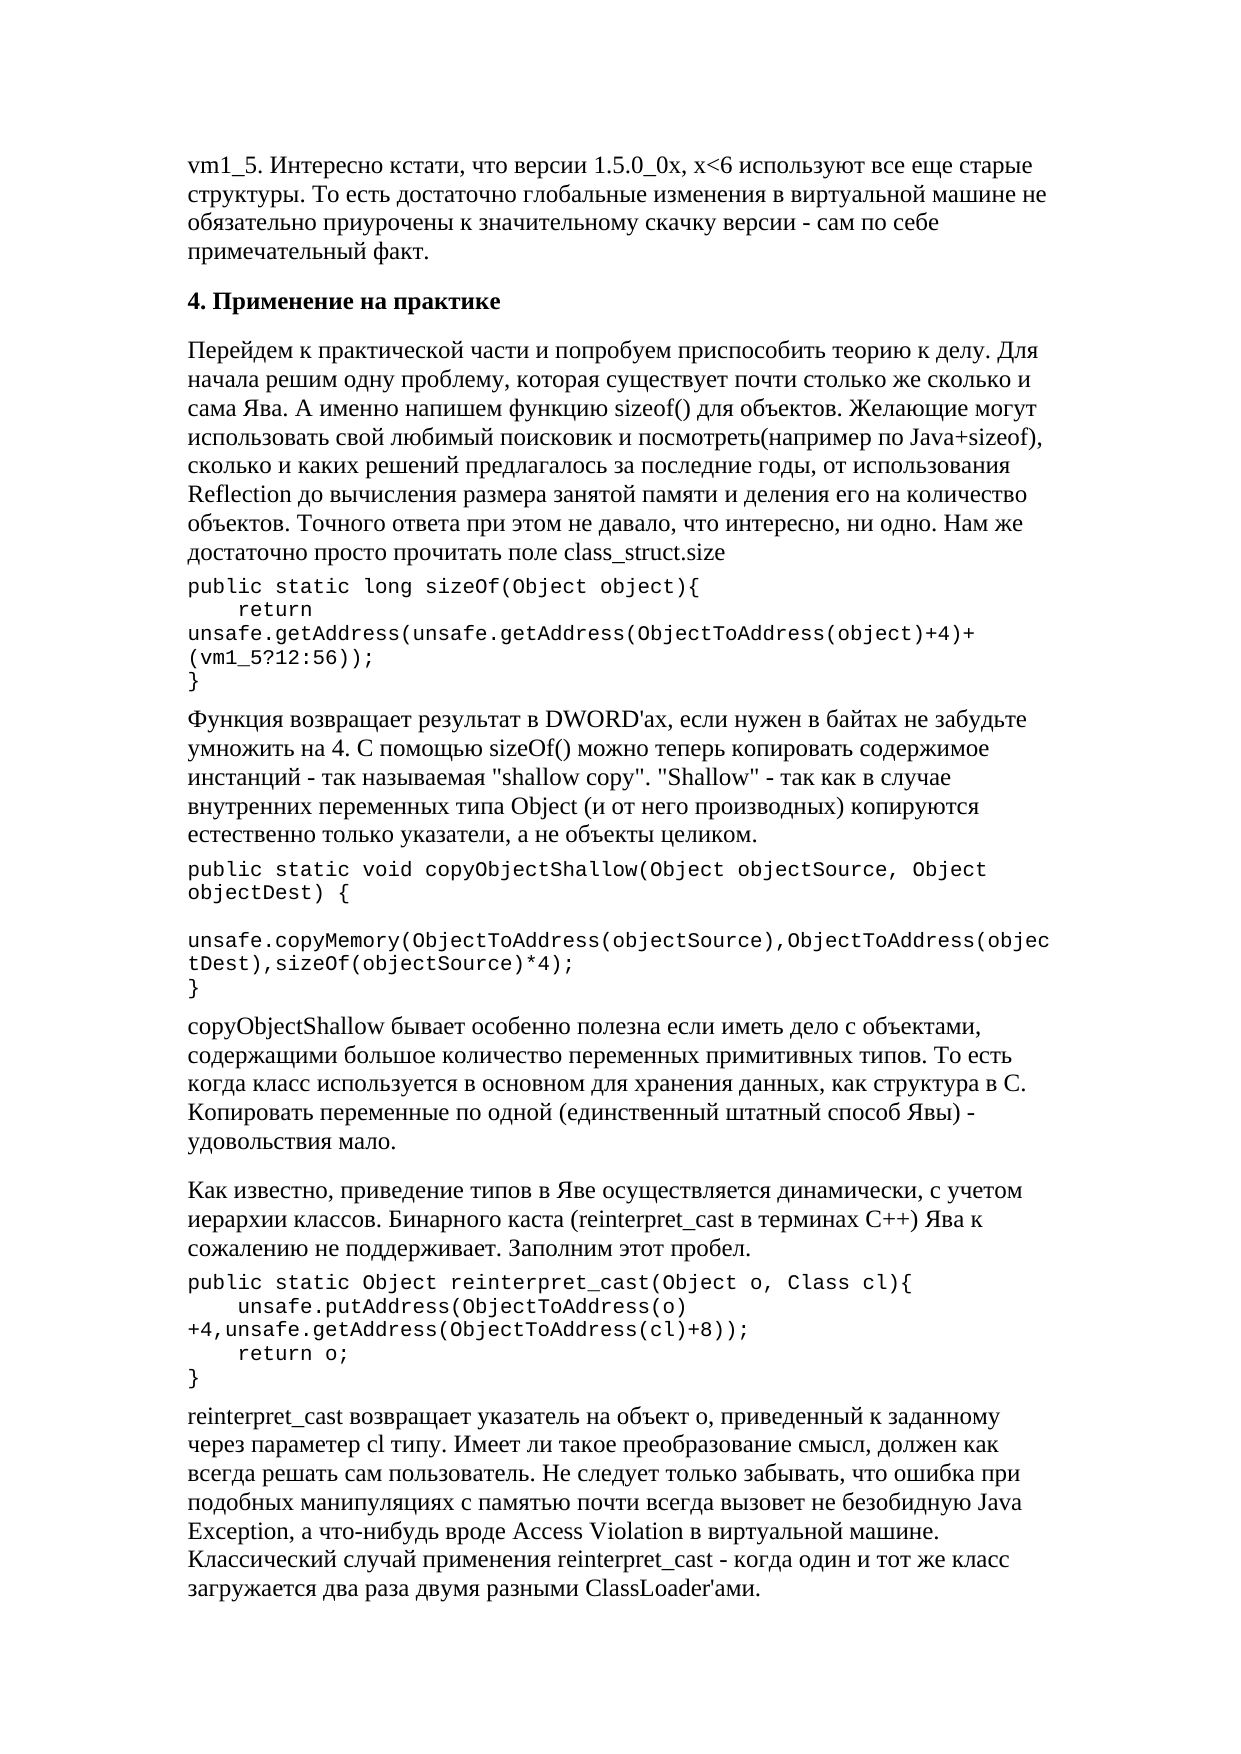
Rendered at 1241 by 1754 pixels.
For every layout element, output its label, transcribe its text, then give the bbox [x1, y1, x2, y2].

text Как известно, приведение типов в Яве осуществляется динамически, с учетом иерархии классов. Бинарного каста (reinterpret_cast в терминах С++) Ява к сожалению не поддерживает. Заполним этот пробел. [187, 1176, 1053, 1262]
text public static void copyObjectShallow(Object objectSource, Object objectDest) { [187, 859, 1053, 906]
text } [187, 1367, 1053, 1390]
text vm1_5. Интересно кстати, что версии 1.5.0_0x, x<6 используют все еще старые структуры. То есть достаточно глобальные изменения в виртуальной машине не обязательно приурочены к значительному скачку версии - сам по себе примечательный факт. [187, 150, 1053, 265]
text reinterpret_cast возвращает указатель на объект о, приведенный к заданному через параметер cl типу. Имеет ли такое преобразование смысл, должен как всегда решать сам пользователь. Не следует только забывать, что ошибка при подобных манипуляциях с памятью почти всегда вызовет не безобидную Java Exception, а что-нибудь вроде Access Violation в виртуальной машине. Классический случай применения reinterpret_cast - когда один и тот же класс загружается два раза двумя разными ClassLoader'ами. [187, 1401, 1053, 1602]
text return unsafe.getAddress(unsafe.getAddress(ObjectToAddress(object)+4)+(vm1_5?12:56)); [187, 599, 1053, 670]
text } [187, 670, 1053, 694]
text return o; [187, 1343, 1053, 1367]
text 4. Применение на практике [187, 286, 1053, 314]
text } [187, 977, 1053, 1001]
text Функция возвращает результат в DWORD'ах, если нужен в байтах не забудьте умножить на 4. С помощью sizeOf() можно теперь копировать содержимое инстанций - так называемая "shallow copy". "Shallow" - так как в случае внутренних переменных типа Object (и от него производных) копируются естественно только указатели, а не объекты целиком. [187, 704, 1053, 848]
text copyObjectShallow бывает особенно полезна если иметь дело с объектами, содержащими большое количество переменных примитивных типов. То есть когда класс используется в основном для хранения данных, как структура в С. Копировать переменные по одной (единственный штатный способ Явы) - удовольствия мало. [187, 1011, 1053, 1155]
text public static Object reinterpret_cast(Object o, Class cl){ [187, 1272, 1053, 1296]
text public static long sizeOf(Object object){ [187, 576, 1053, 599]
text unsafe.copyMemory(ObjectToAddress(objectSource),ObjectToAddress(objectDest),sizeOf(objectSource)*4); [187, 906, 1053, 977]
text Перейдем к практической части и попробуем приспособить теорию к делу. Для начала решим одну проблему, которая существует почти столько же сколько и сама Ява. А именно напишем функцию sizeof() для объектов. Желающие могут использовать свой любимый поисковик и посмотреть(например по Java+sizeof), сколько и каких решений предлагалось за последние годы, от использования Reflection до вычисления размера занятой памяти и деления его на количество объектов. Точного ответа при этом не давало, что интересно, ни одно. Нам же достаточно просто прочитать поле class_struct.size [187, 335, 1053, 565]
text unsafe.putAddress(ObjectToAddress(o)+4,unsafe.getAddress(ObjectToAddress(cl)+8)); [187, 1296, 1053, 1343]
